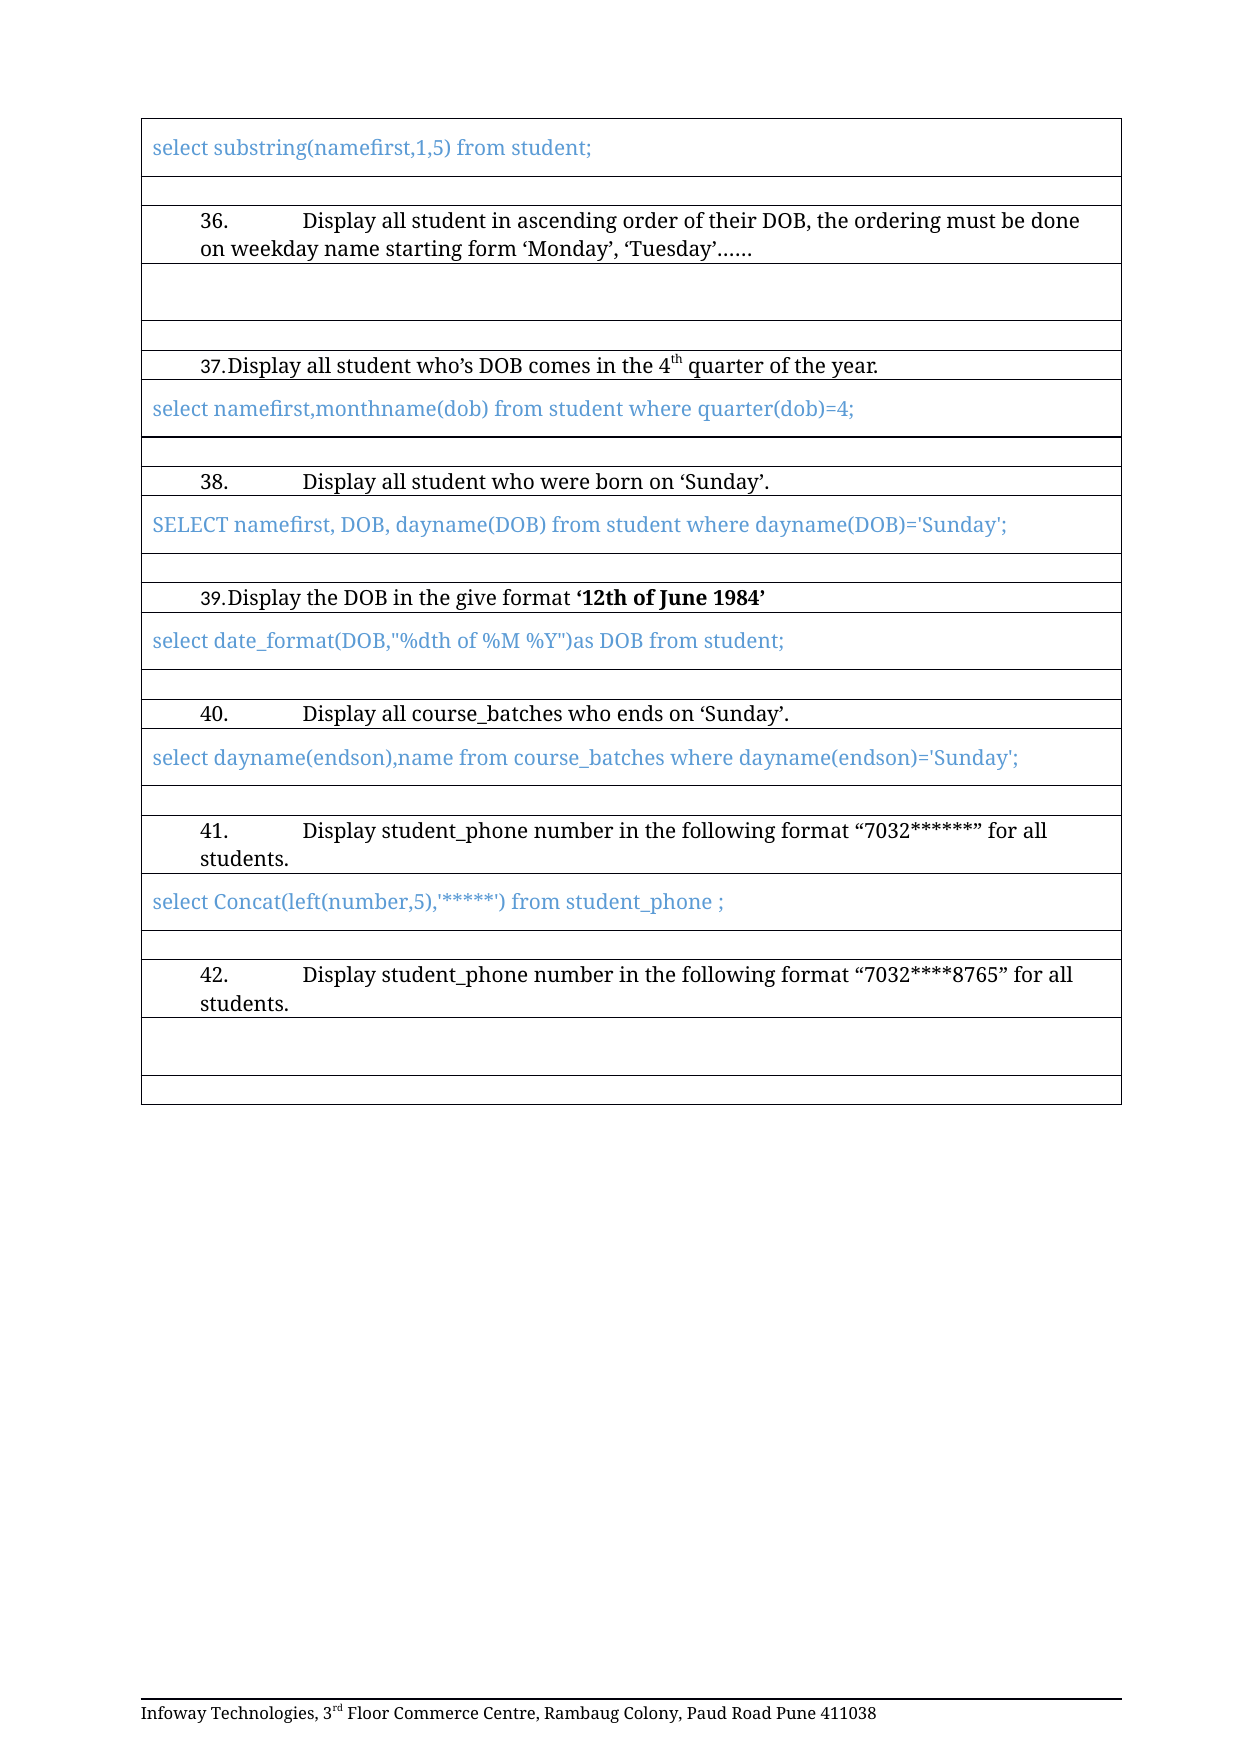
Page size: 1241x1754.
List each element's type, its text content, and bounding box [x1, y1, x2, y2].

table_cell [142, 670, 1121, 698]
table_cell [142, 1018, 1121, 1074]
table_cell SELECT namefirst, DOB, dayname(DOB) from student where dayname(DOB)='Sunday'; [142, 496, 1121, 553]
table_cell [142, 177, 1121, 205]
table_cell [142, 931, 1121, 959]
table_cell select substring(namefirst,1,5) from student; [142, 119, 1121, 176]
table_cell [142, 786, 1121, 815]
table_cell select namefirst,monthname(dob) from student where quarter(dob)=4; [142, 380, 1121, 436]
table_cell Display all student who’s DOB comes in the 4th quarter of the year. [142, 351, 1121, 379]
table_cell [142, 1076, 1121, 1104]
table_cell Display student_phone number in the following format “7032****8765” for all students. [142, 960, 1121, 1017]
table_cell select date_format(DOB,"%dth of %M %Y")as DOB from student; [142, 613, 1121, 669]
table_cell Display the DOB in the give format ‘12th of June 1984’ [142, 583, 1121, 612]
table_cell Display student_phone number in the following format “7032******” for all students. [142, 816, 1121, 873]
table_cell Display all student who were born on ‘Sunday’. [142, 467, 1121, 495]
table_cell Display all course_batches who ends on ‘Sunday’. [142, 700, 1121, 728]
table_cell [142, 438, 1121, 466]
table_cell [142, 264, 1121, 320]
table_cell [142, 554, 1121, 582]
table_cell [142, 321, 1121, 350]
table_cell select Concat(left(number,5),'*****') from student_phone ; [142, 874, 1121, 930]
table_cell select dayname(endson),name from course_batches where dayname(endson)='Sunday'; [142, 729, 1121, 785]
table_cell Display all student in ascending order of their DOB, the ordering must be done on weekday name starting form ‘Monday’, ‘Tuesday’…… [142, 206, 1121, 263]
